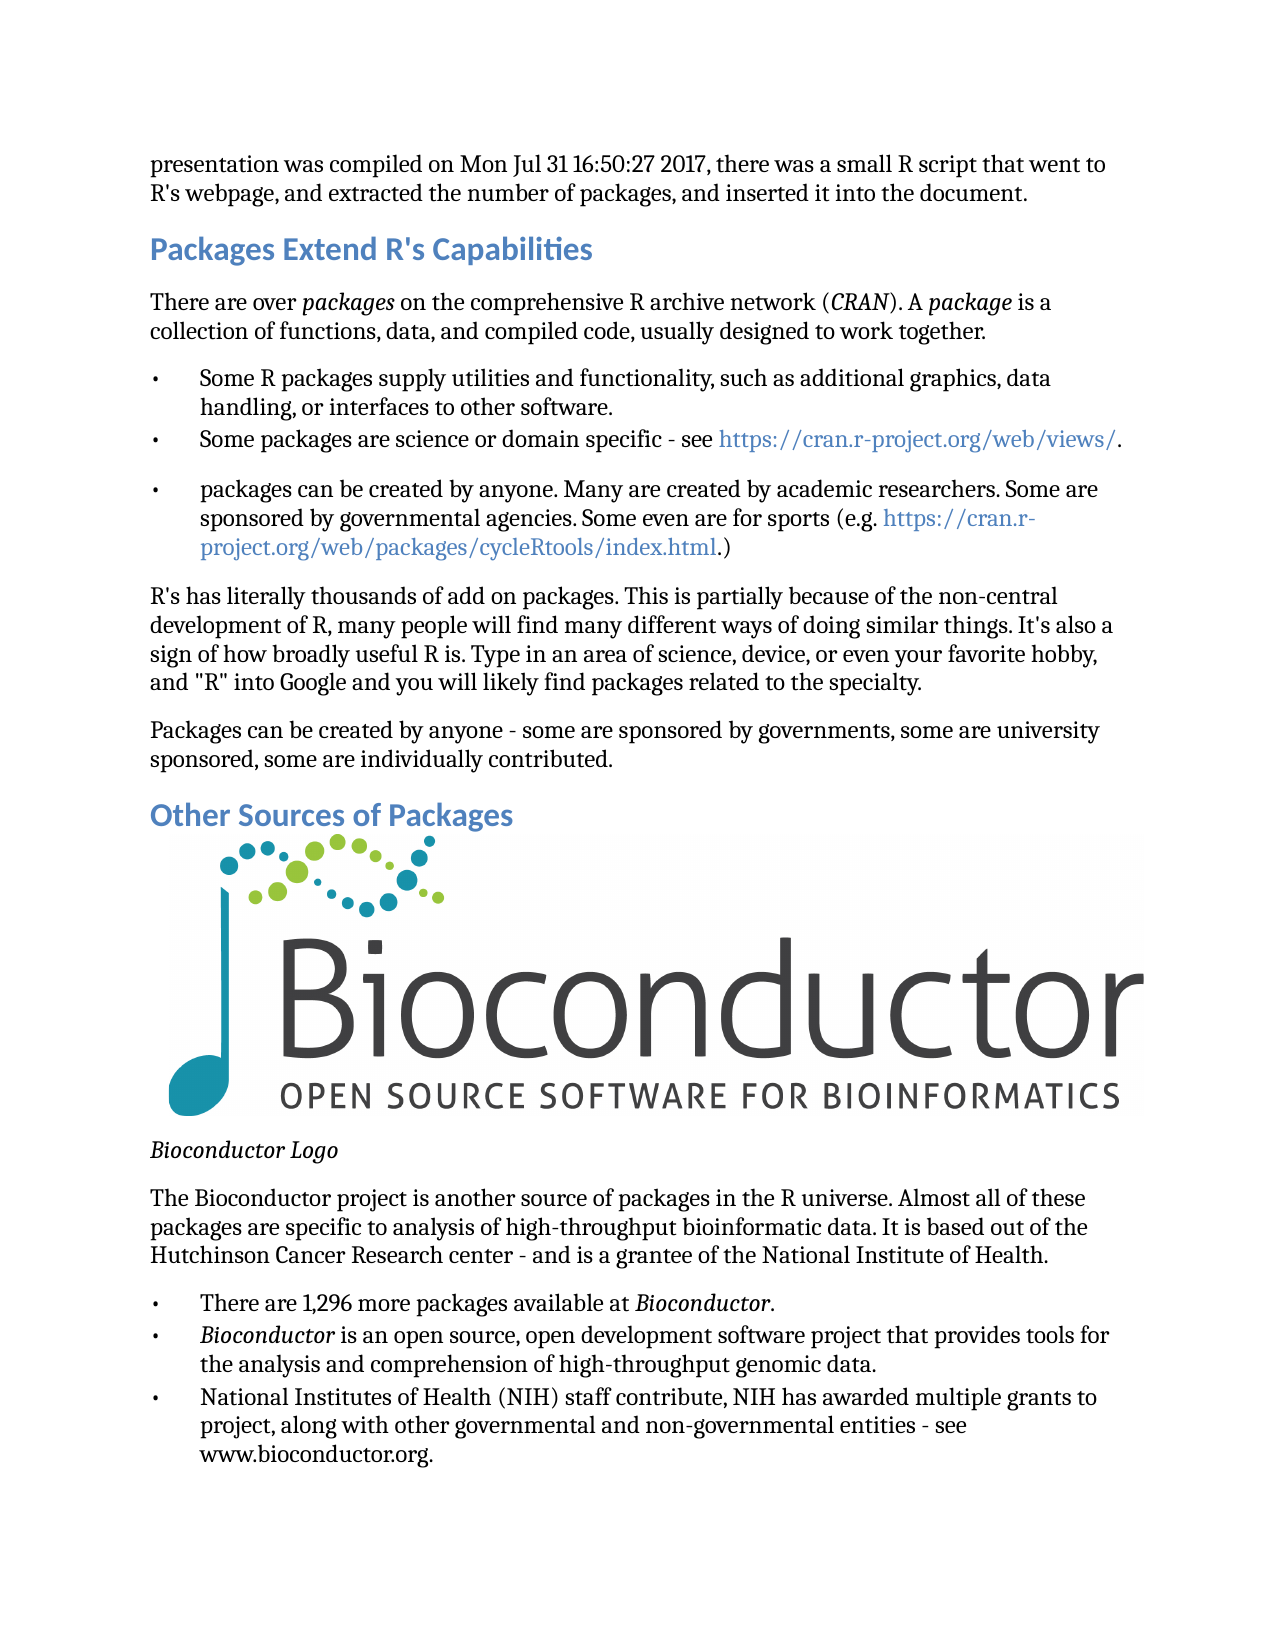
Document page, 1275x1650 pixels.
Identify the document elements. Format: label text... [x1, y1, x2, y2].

subtitle Other Sources of Packages [150, 794, 1125, 835]
list Bioconductor is an open source, open development software project that provides tools for the analysis and comprehension of high-throughput genomic data. [150, 1321, 1125, 1379]
list packages can be created by anyone. Many are created by academic researchers. Some are sponsored by governmental agencies. Some even are for sports (e.g. https://cran.r-project.org/web/packages/cycleRtools/index.html.) [150, 475, 1125, 561]
text Packages can be created by anyone - some are sponsored by governments, some are university sponsored, some are individually contributed. [150, 716, 1125, 773]
text There are over packages on the comprehensive R archive network (CRAN). A package is a collection of functions, data, and compiled code, usually designed to work together. [150, 288, 1125, 345]
text presentation was compiled on Mon Jul 31 16:50:27 2017, there was a small R script that went to R's webpage, and extracted the number of packages, and inserted it into the document. [150, 150, 1125, 207]
text R's has literally thousands of add on packages. This is partially because of the non-central development of R, many people will find many different ways of doing similar things. It's also a sign of how broadly useful R is. Type in an area of science, device, or even your favorite hobby, and "R" into Google and you will likely find packages related to the specialty. [150, 582, 1125, 697]
picture [168, 834, 1144, 1116]
list Some packages are science or domain specific - see https://cran.r-project.org/web/views/. [150, 425, 1125, 454]
subtitle Packages Extend R's Capabilities [150, 228, 1125, 269]
list There are 1,296 more packages available at Bioconductor. [150, 1289, 1125, 1318]
text Bioconductor Logo [150, 1136, 1125, 1165]
text The Bioconductor project is another source of packages in the R universe. Almost all of these packages are specific to analysis of high-throughput bioinformatic data. It is based out of the Hutchinson Cancer Research center - and is a grantee of the National Institute of Health. [150, 1184, 1125, 1270]
list Some R packages supply utilities and functionality, such as additional graphics, data handling, or interfaces to other software. [150, 364, 1125, 422]
list National Institutes of Health (NIH) staff contribute, NIH has awarded multiple grants to project, along with other governmental and non-governmental entities - see www.bioconductor.org. [150, 1383, 1125, 1469]
